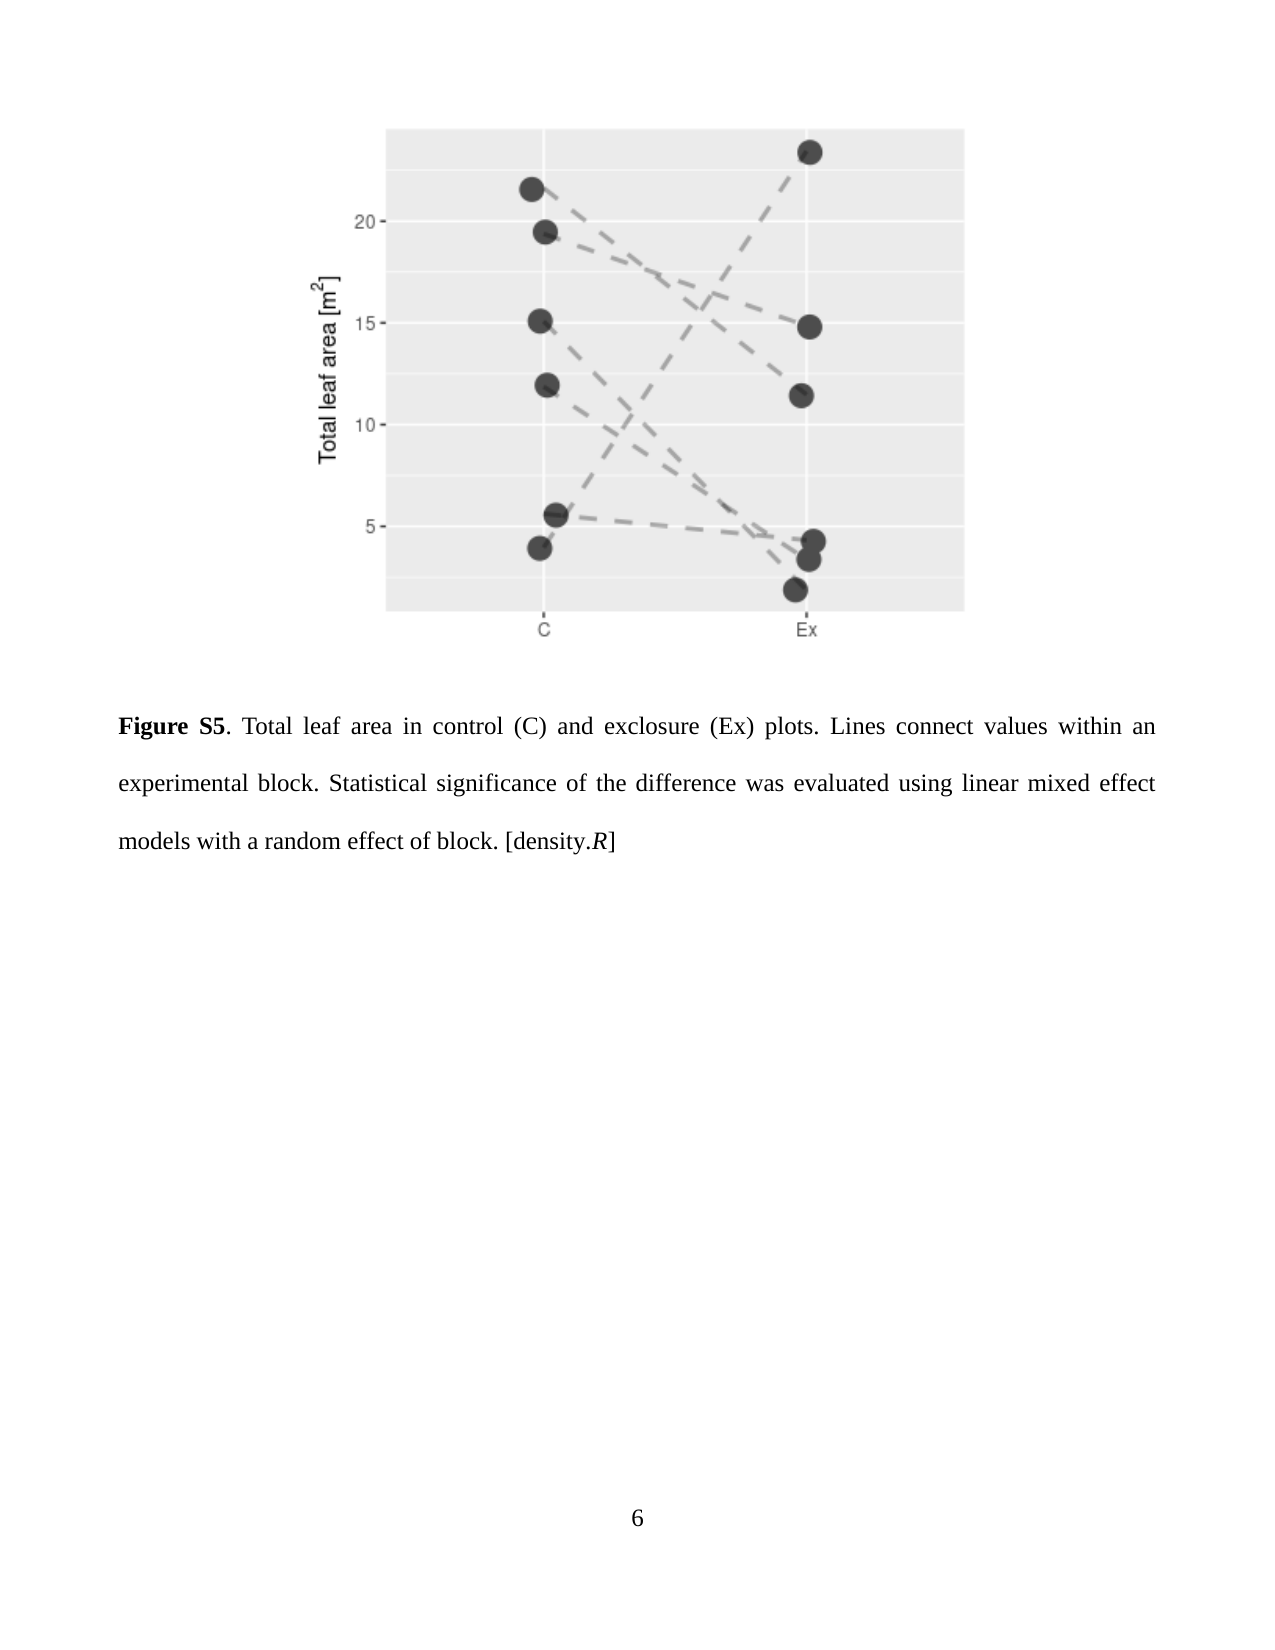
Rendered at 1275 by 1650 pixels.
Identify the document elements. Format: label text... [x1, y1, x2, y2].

picture [300, 118, 975, 682]
text Figure S5. Total leaf area in control (C) and exclosure (Ex) plots. Lines connect values within an experimental block. Statistical significance of the difference was evaluated using linear mixed effect models with a random effect of block. [density.R] [118, 118, 1157, 854]
